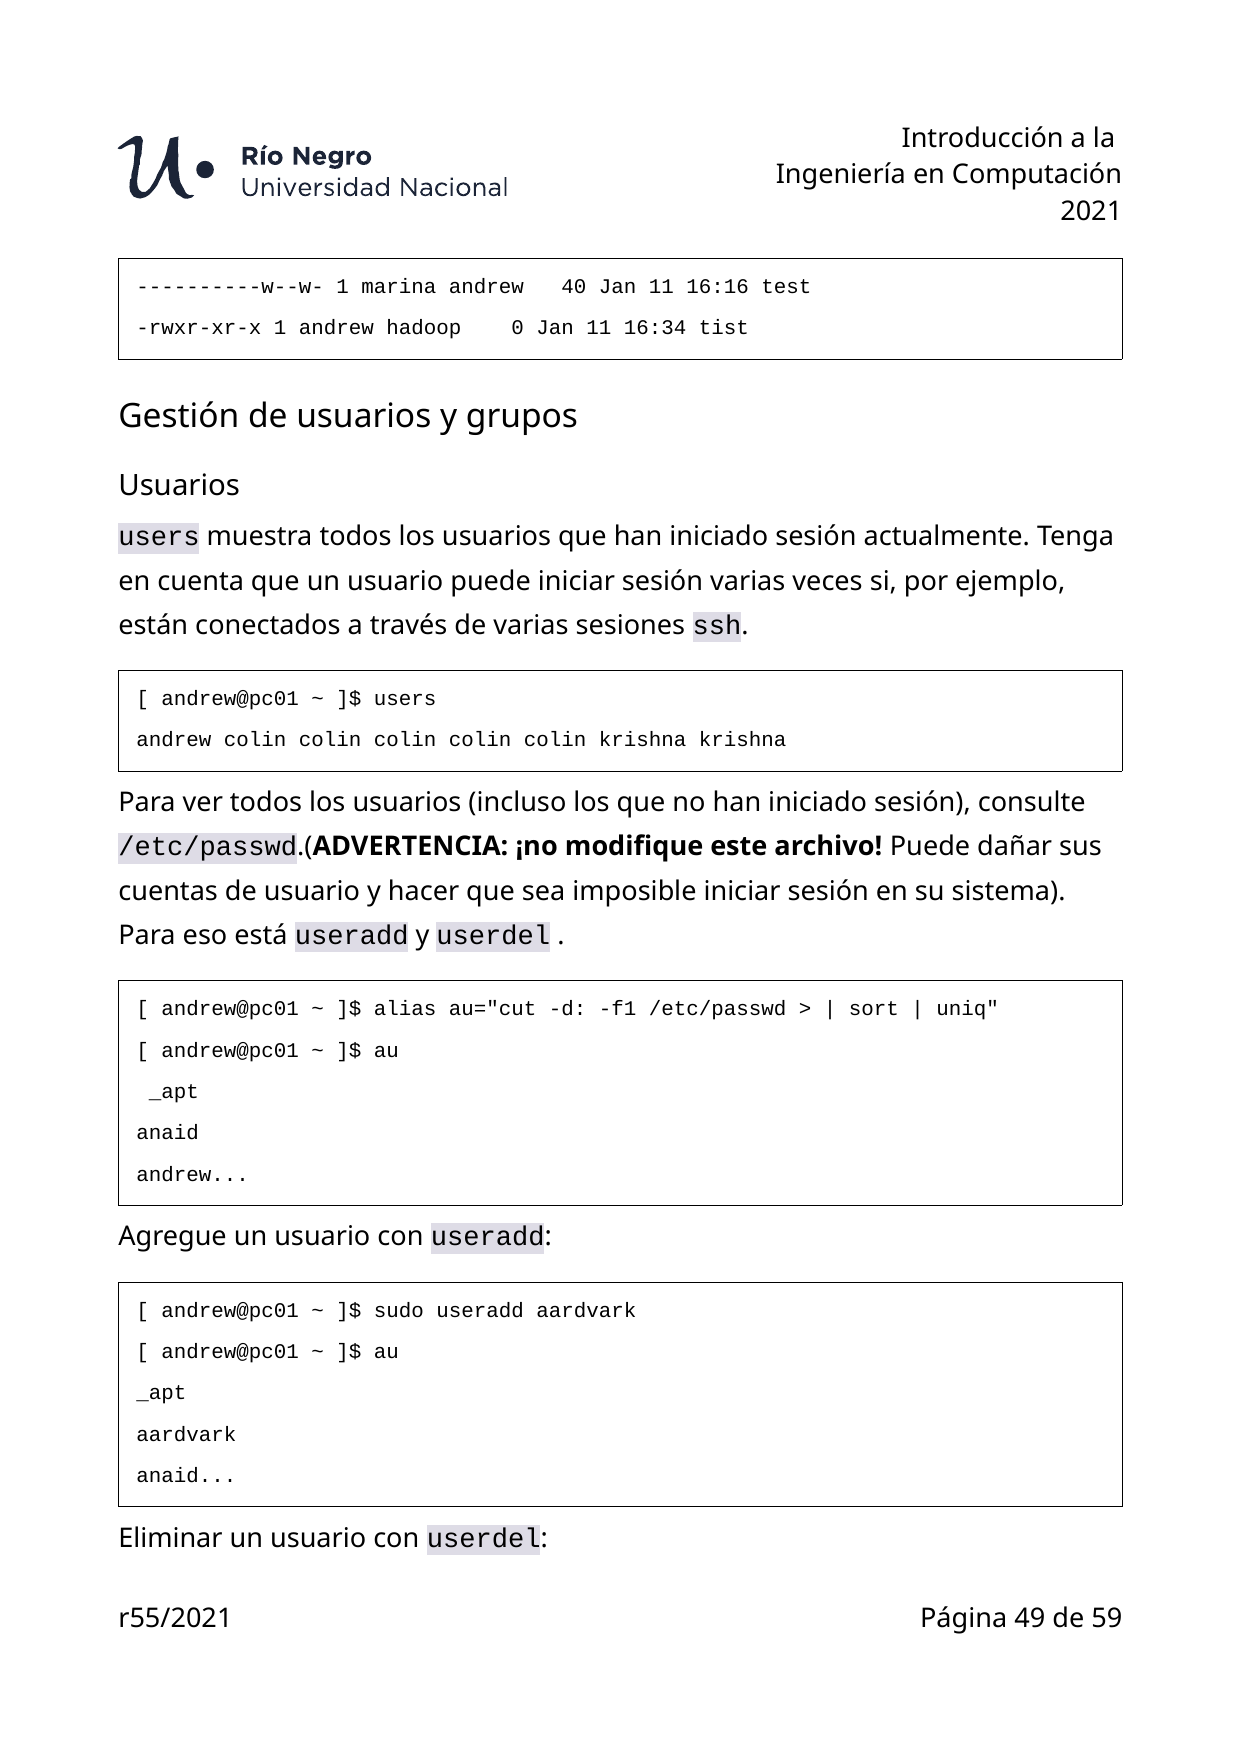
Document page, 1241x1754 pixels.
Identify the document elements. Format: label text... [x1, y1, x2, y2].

subtitle Usuarios [118, 464, 1122, 504]
text Para ver todos los usuarios (incluso los que no han iniciado sesión), consulte /etc/passwd.(ADVERTENCIA: ¡no modifique este archivo! Puede dañar sus cuentas de usuario y hacer que sea imposible iniciar sesión en su sistema). Para eso está useradd y userdel . [118, 783, 1122, 952]
text [ andrew@pc01 ~ ]$ sudo useradd aardvark [119, 1283, 1122, 1323]
text anaid... [119, 1447, 1122, 1506]
text andrew... [119, 1146, 1122, 1205]
text [ andrew@pc01 ~ ]$ users [119, 671, 1122, 712]
text ----------w--w- 1 marina andrew 40 Jan 11 16:16 test [119, 259, 1122, 299]
text [ andrew@pc01 ~ ]$ au [119, 1323, 1122, 1364]
text anaid [119, 1104, 1122, 1146]
text Eliminar un usuario con userdel: [118, 1518, 1122, 1555]
text _apt [119, 1063, 1122, 1104]
text aardvark [119, 1406, 1122, 1447]
text _apt [119, 1364, 1122, 1406]
text -rwxr-xr-x 1 andrew hadoop 0 Jan 11 16:34 tist [119, 299, 1122, 359]
text users muestra todos los usuarios que han iniciado sesión actualmente. Tenga en cuenta que un usuario puede iniciar sesión varias veces si, por ejemplo, están conectados a través de varias sesiones ssh. [118, 517, 1122, 642]
text [ andrew@pc01 ~ ]$ alias au="cut -d: -f1 /etc/passwd > | sort | uniq" [119, 981, 1122, 1022]
text [ andrew@pc01 ~ ]$ au [119, 1022, 1122, 1063]
subtitle Gestión de usuarios y grupos [118, 391, 1122, 437]
text andrew colin colin colin colin colin krishna krishna [119, 712, 1122, 771]
text Agregue un usuario con useradd: [118, 1217, 1122, 1254]
